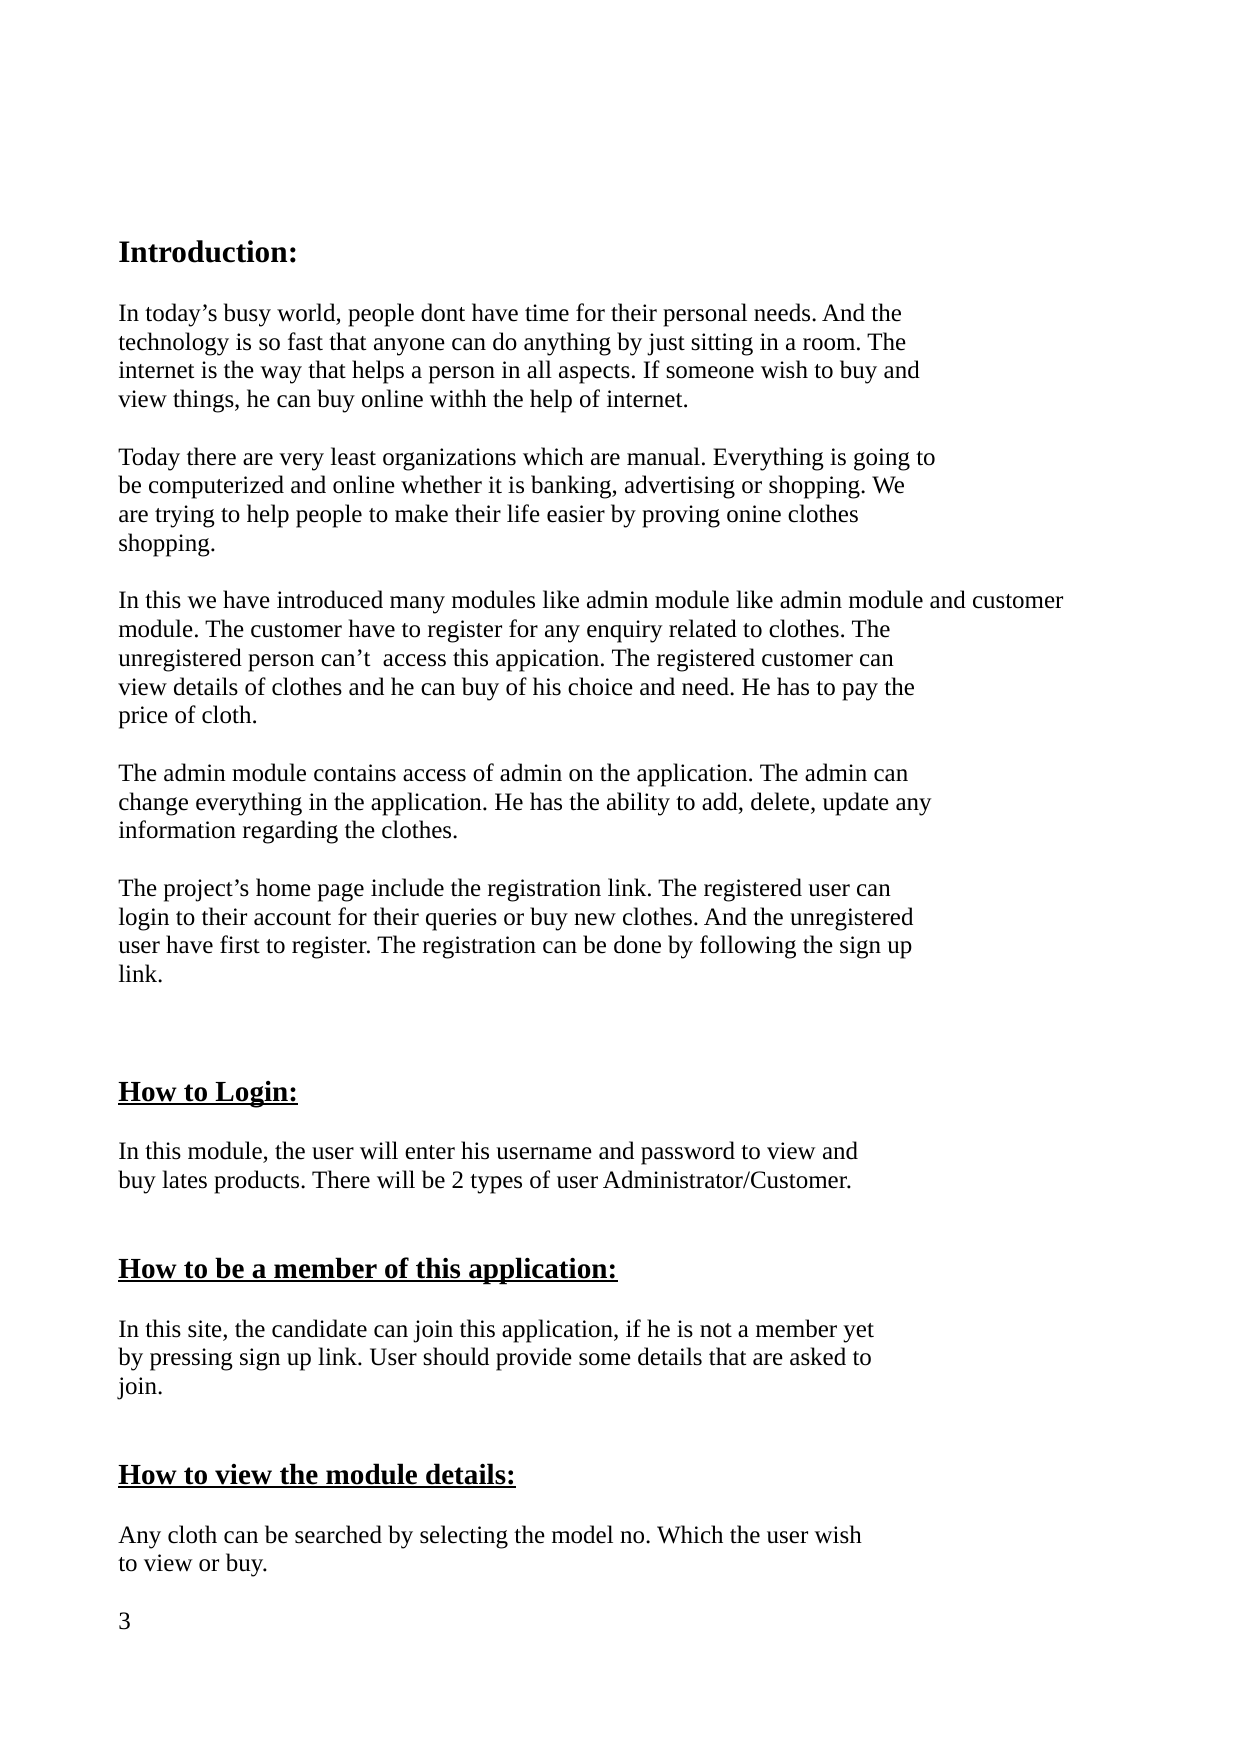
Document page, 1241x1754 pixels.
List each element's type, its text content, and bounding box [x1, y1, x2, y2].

text view things, he can buy online withh the help of internet. [118, 384, 1122, 413]
text In this module, the user will enter his username and password to view and [118, 1136, 1122, 1165]
text Introduction: [118, 233, 1122, 269]
text In this site, the candidate can join this application, if he is not a member yet [118, 1314, 1122, 1342]
text price of cloth. [118, 700, 1122, 729]
text buy lates products. There will be 2 types of user Administrator/Customer. [118, 1165, 1122, 1194]
text be computerized and online whether it is banking, advertising or shopping. We [118, 470, 1122, 499]
text are trying to help people to make their life easier by proving onine clothes [118, 499, 1122, 528]
text unregistered person can’t access this appication. The registered customer can [118, 643, 1122, 672]
text The admin module contains access of admin on the application. The admin can [118, 758, 1122, 787]
text How to Login: [118, 1074, 1122, 1108]
text user have first to register. The registration can be done by following the sign up [118, 930, 1122, 959]
text How to be a member of this application: [118, 1251, 1122, 1285]
text The project’s home page include the registration link. The registered user can [118, 873, 1122, 902]
text module. The customer have to register for any enquiry related to clothes. The [118, 614, 1122, 643]
text How to view the module details: [118, 1457, 1122, 1491]
text In this we have introduced many modules like admin module like admin module and customer [118, 585, 1122, 614]
text Today there are very least organizations which are manual. Everything is going to [118, 442, 1122, 470]
text view details of clothes and he can buy of his choice and need. He has to pay the [118, 672, 1122, 700]
text information regarding the clothes. [118, 815, 1122, 844]
text login to their account for their queries or buy new clothes. And the unregistered [118, 902, 1122, 930]
text by pressing sign up link. User should provide some details that are asked to [118, 1342, 1122, 1371]
text link. [118, 959, 1122, 988]
text change everything in the application. He has the ability to add, delete, update any [118, 787, 1122, 815]
text In today’s busy world, people dont have time for their personal needs. And the [118, 298, 1122, 327]
text shopping. [118, 528, 1122, 557]
text to view or buy. [118, 1548, 1122, 1577]
text technology is so fast that anyone can do anything by just sitting in a room. The [118, 327, 1122, 355]
text internet is the way that helps a person in all aspects. If someone wish to buy and [118, 355, 1122, 384]
text join. [118, 1371, 1122, 1400]
text 3 [118, 1606, 1122, 1635]
text Any cloth can be searched by selecting the model no. Which the user wish [118, 1520, 1122, 1548]
